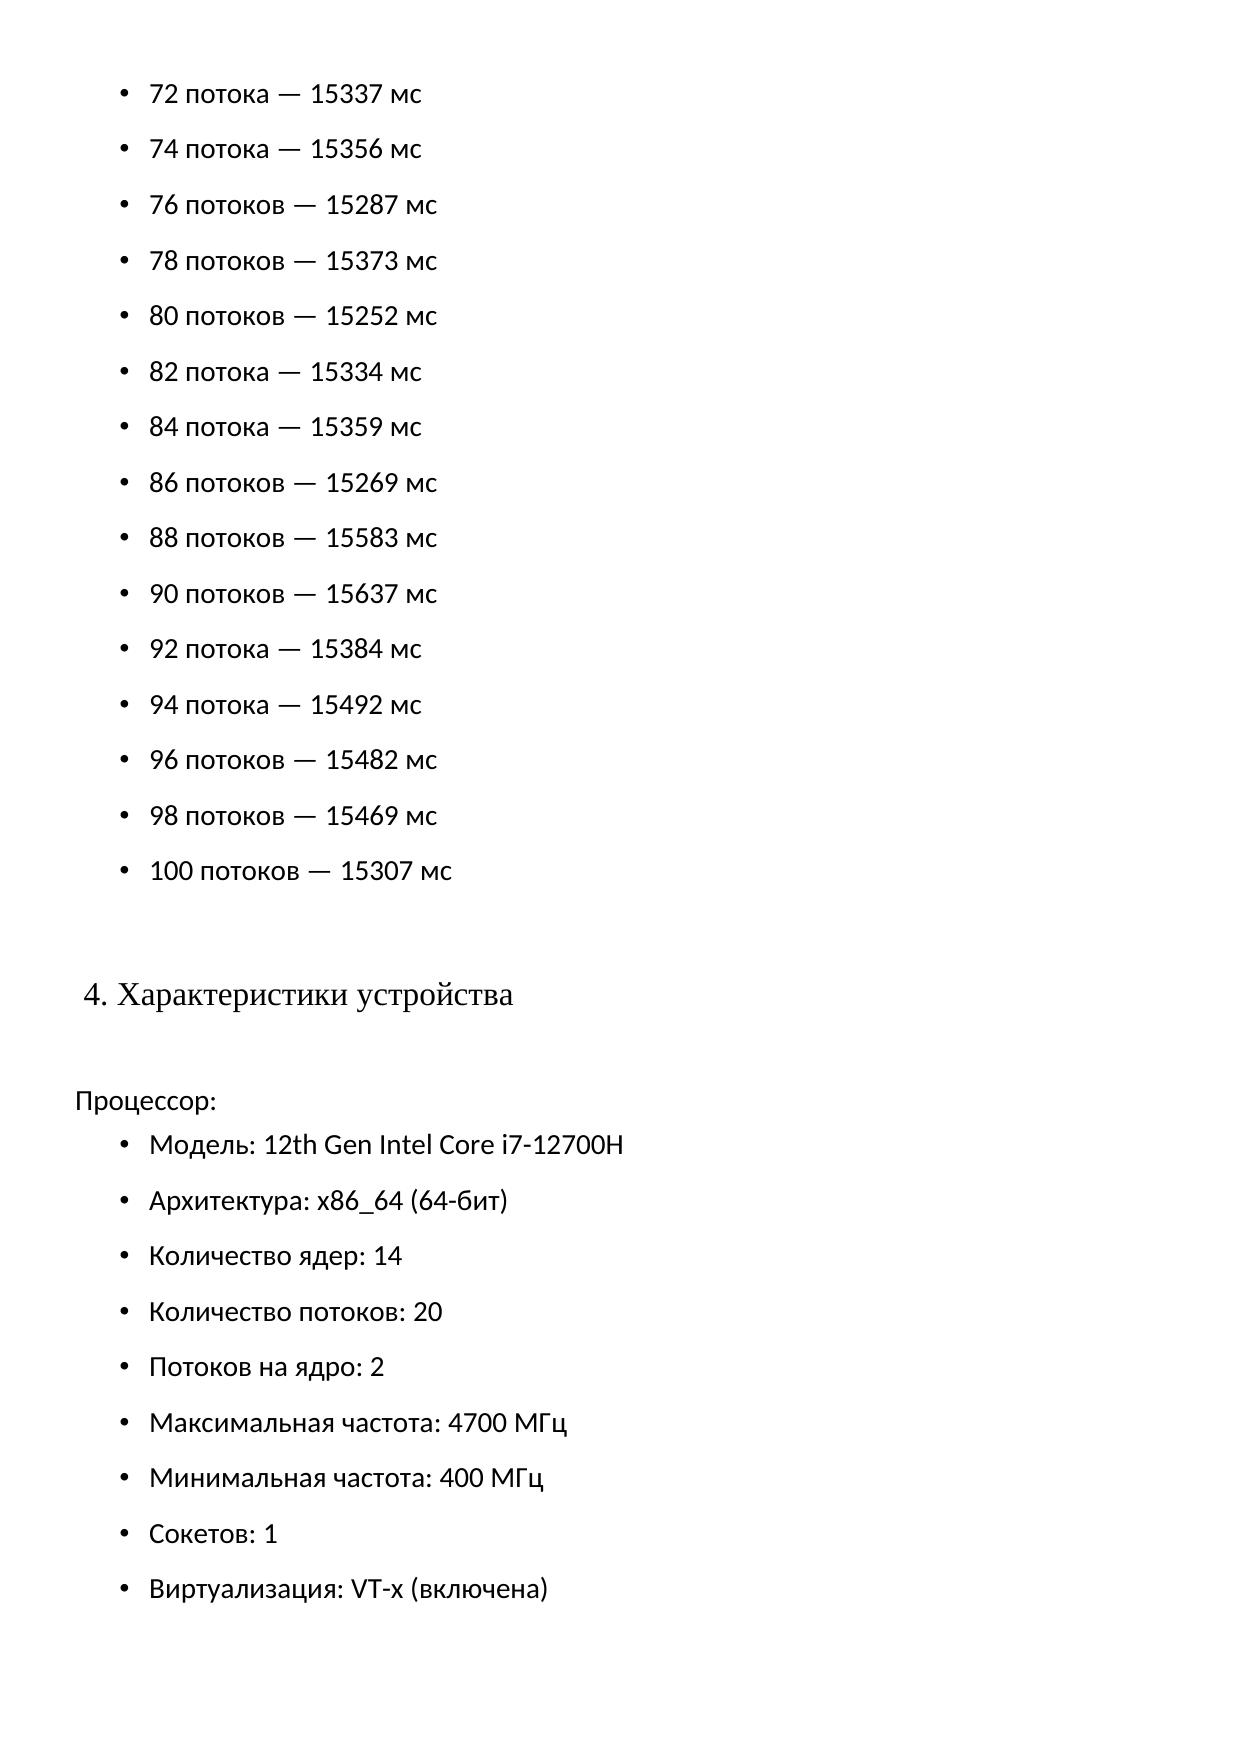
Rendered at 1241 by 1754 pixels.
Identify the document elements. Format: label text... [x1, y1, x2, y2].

list 92 потока — 15384 мс [119, 630, 1165, 666]
list Количество ядер: 14 [119, 1237, 1165, 1273]
list Количество потоков: 20 [119, 1293, 1165, 1328]
list 90 потоков — 15637 мс [119, 575, 1165, 610]
list Минимальная частота: 400 МГц [119, 1459, 1165, 1495]
list 82 потока — 15334 мс [119, 353, 1165, 388]
list 80 потоков — 15252 мс [119, 297, 1165, 333]
list 84 потока — 15359 мс [119, 408, 1165, 444]
list Максимальная частота: 4700 МГц [119, 1404, 1165, 1439]
list Виртуализация: VT-x (включена) [119, 1570, 1165, 1606]
list 94 потока — 15492 мс [119, 686, 1165, 721]
list 86 потоков — 15269 мс [119, 464, 1165, 499]
list 100 потоков — 15307 мс [119, 852, 1165, 888]
list 72 потока — 15337 мс [119, 75, 1165, 111]
list 96 потоков — 15482 мс [119, 741, 1165, 777]
list 76 потоков — 15287 мс [119, 186, 1165, 222]
list Архитектура: x86_64 (64-бит) [119, 1182, 1165, 1217]
subtitle 4. Характеристики устройства [75, 974, 1165, 1012]
list Модель: 12th Gen Intel Core i7-12700H [119, 1126, 1165, 1162]
list 98 потоков — 15469 мс [119, 797, 1165, 832]
list 88 потоков — 15583 мс [119, 519, 1165, 555]
list Потоков на ядро: 2 [119, 1348, 1165, 1384]
list Сокетов: 1 [119, 1515, 1165, 1550]
list 74 потока — 15356 мс [119, 131, 1165, 166]
list 78 потоков — 15373 мс [119, 242, 1165, 277]
subtitle Процессор: [75, 1082, 1165, 1118]
